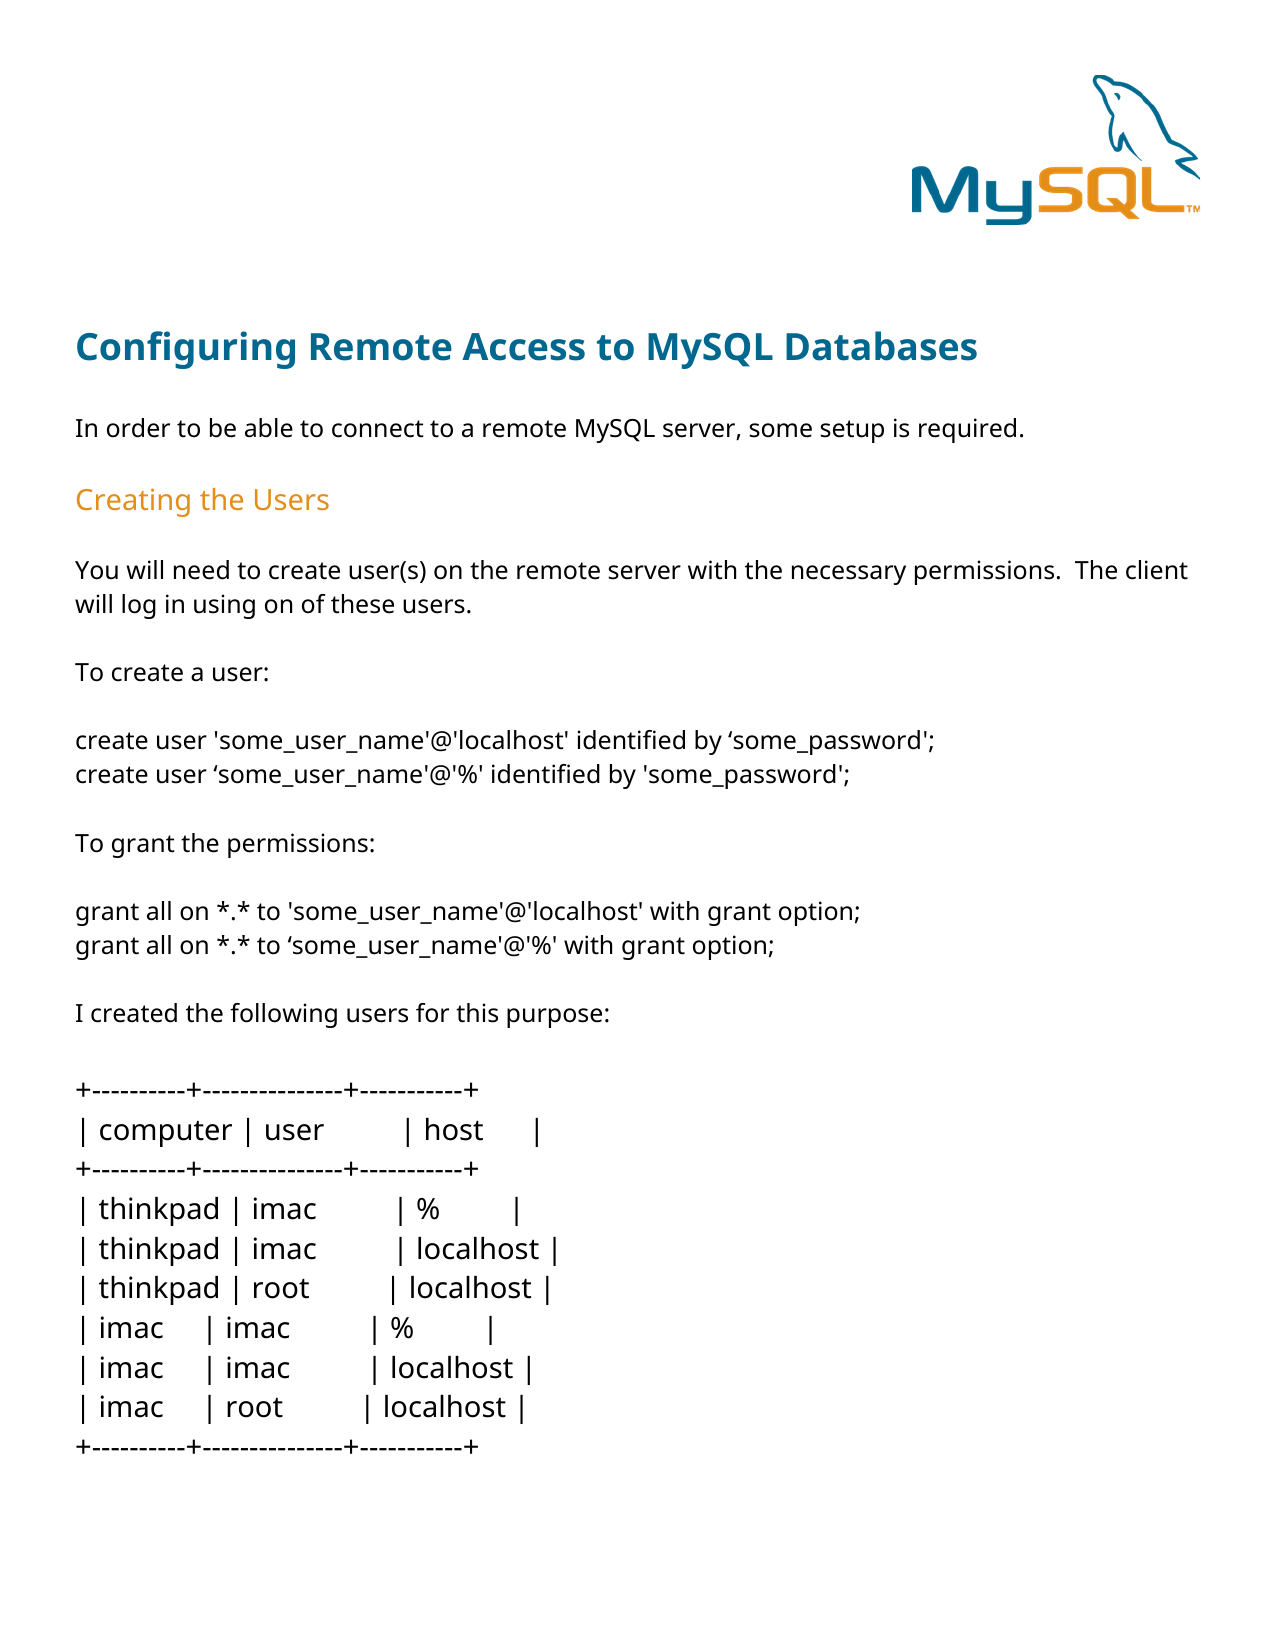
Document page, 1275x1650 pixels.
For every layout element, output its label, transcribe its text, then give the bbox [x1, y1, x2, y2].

text | thinkpad | imac | % | [75, 1188, 1200, 1228]
text In order to be able to connect to a remote MySQL server, some setup is required. [75, 411, 1200, 445]
text | thinkpad | imac | localhost | [75, 1228, 1200, 1268]
title Configuring Remote Access to MySQL Databases [75, 320, 1200, 371]
text To grant the permissions: [75, 825, 1200, 859]
text | computer | user | host | [75, 1109, 1200, 1149]
text create user ‘some_user_name'@'%' identified by 'some_password'; [75, 757, 1200, 791]
text +----------+---------------+-----------+ [75, 1149, 1200, 1188]
text grant all on *.* to 'some_user_name'@'localhost' with grant option; [75, 893, 1200, 927]
text grant all on *.* to ‘some_user_name'@'%' with grant option; [75, 927, 1200, 961]
text +----------+---------------+-----------+ [75, 1069, 1200, 1109]
text To create a user: [75, 655, 1200, 689]
text Creating the Users [75, 479, 1200, 519]
text I created the following users for this purpose: [75, 996, 1200, 1029]
text You will need to create user(s) on the remote server with the necessary permissions. The client will log in using on of these users. [75, 553, 1200, 621]
text | imac | root | localhost | [75, 1387, 1200, 1426]
text +----------+---------------+-----------+ [75, 1426, 1200, 1466]
picture [912, 75, 1200, 225]
text | imac | imac | localhost | [75, 1347, 1200, 1387]
text create user 'some_user_name'@'localhost' identified by ‘some_password'; [75, 723, 1200, 757]
text | imac | imac | % | [75, 1307, 1200, 1347]
picture [1108, 75, 1200, 176]
text | thinkpad | root | localhost | [75, 1268, 1200, 1307]
